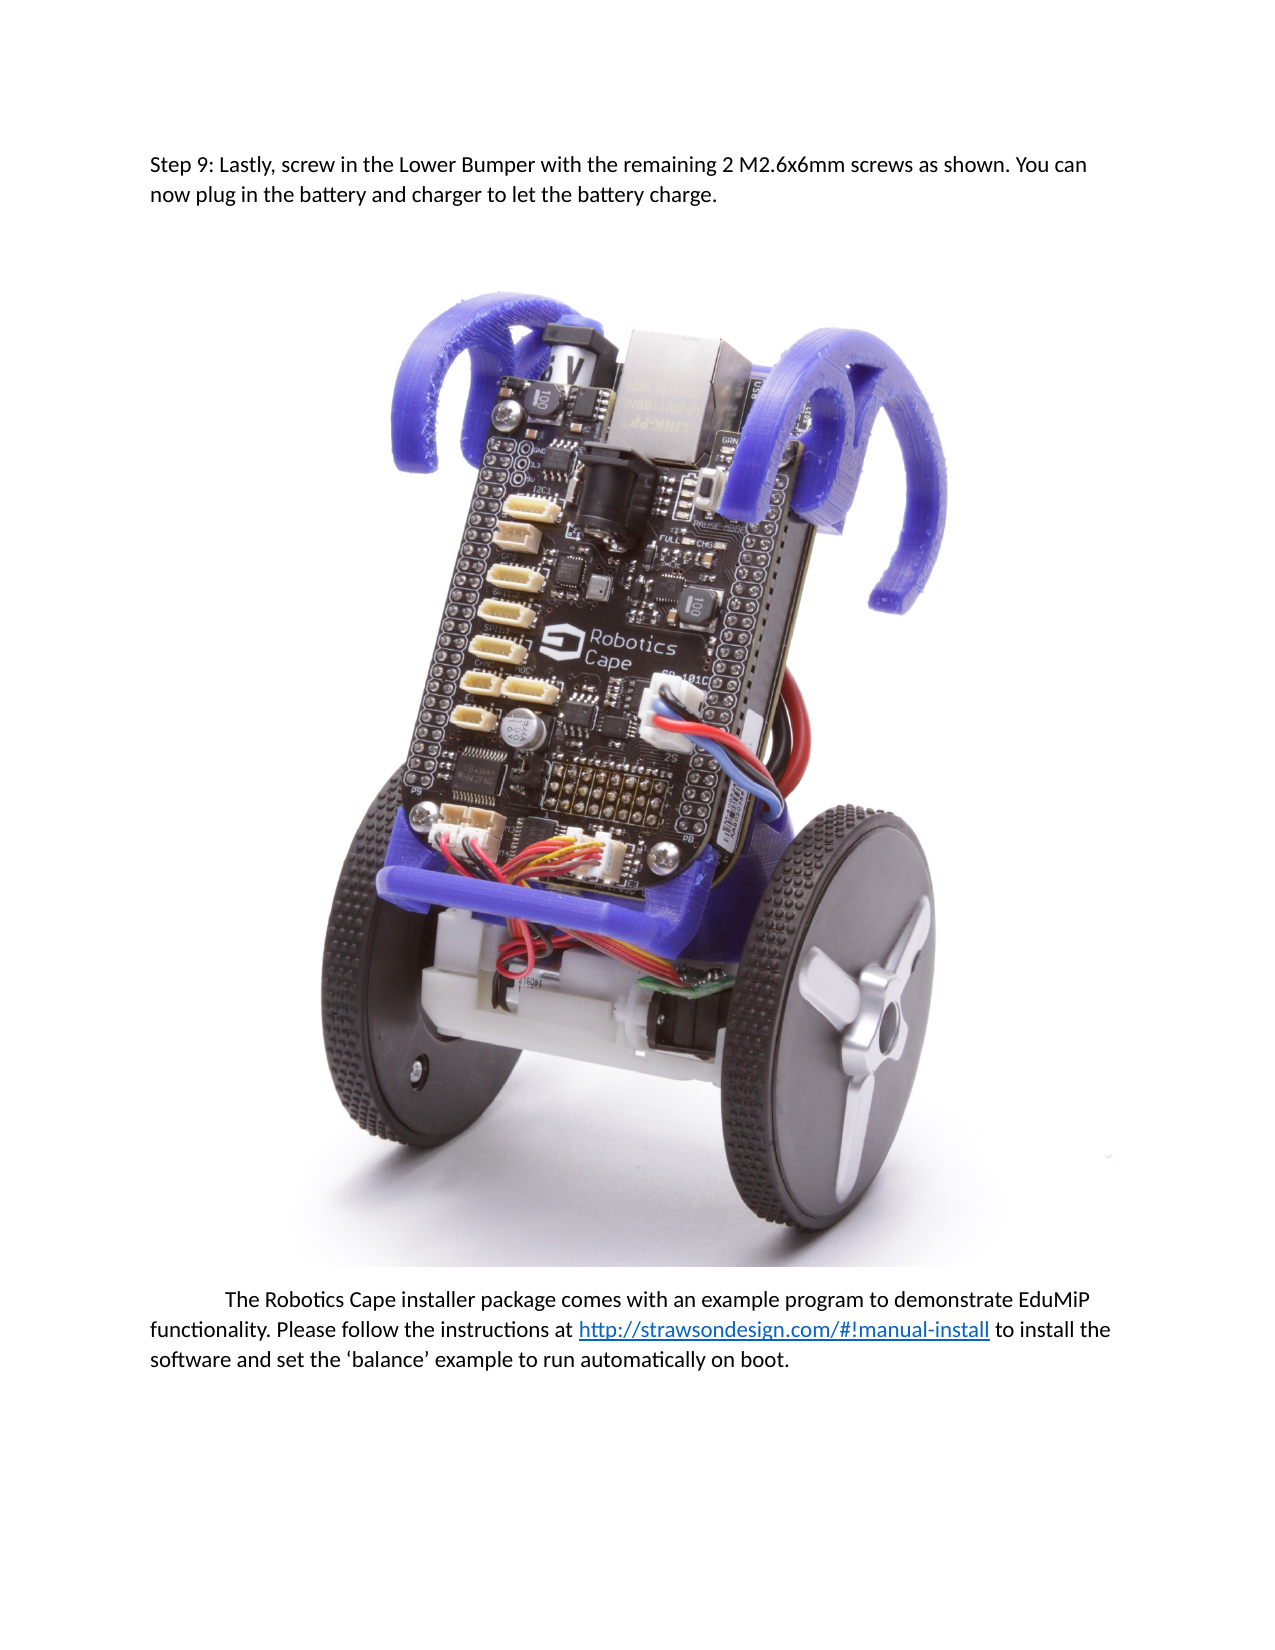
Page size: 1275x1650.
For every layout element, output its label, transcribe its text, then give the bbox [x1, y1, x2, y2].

text The Robotics Cape installer package comes with an example program to demonstrate EduMiP functionality. Please follow the instructions at http://strawsondesign.com/#!manual-install to install the software and set the ‘balance’ example to run automatically on boot. [150, 1285, 1125, 1373]
picture [150, 227, 1127, 1267]
text Step 9: Lastly, screw in the Lower Bumper with the remaining 2 M2.6x6mm screws as shown. You can now plug in the battery and charger to let the battery charge. [150, 150, 1125, 208]
